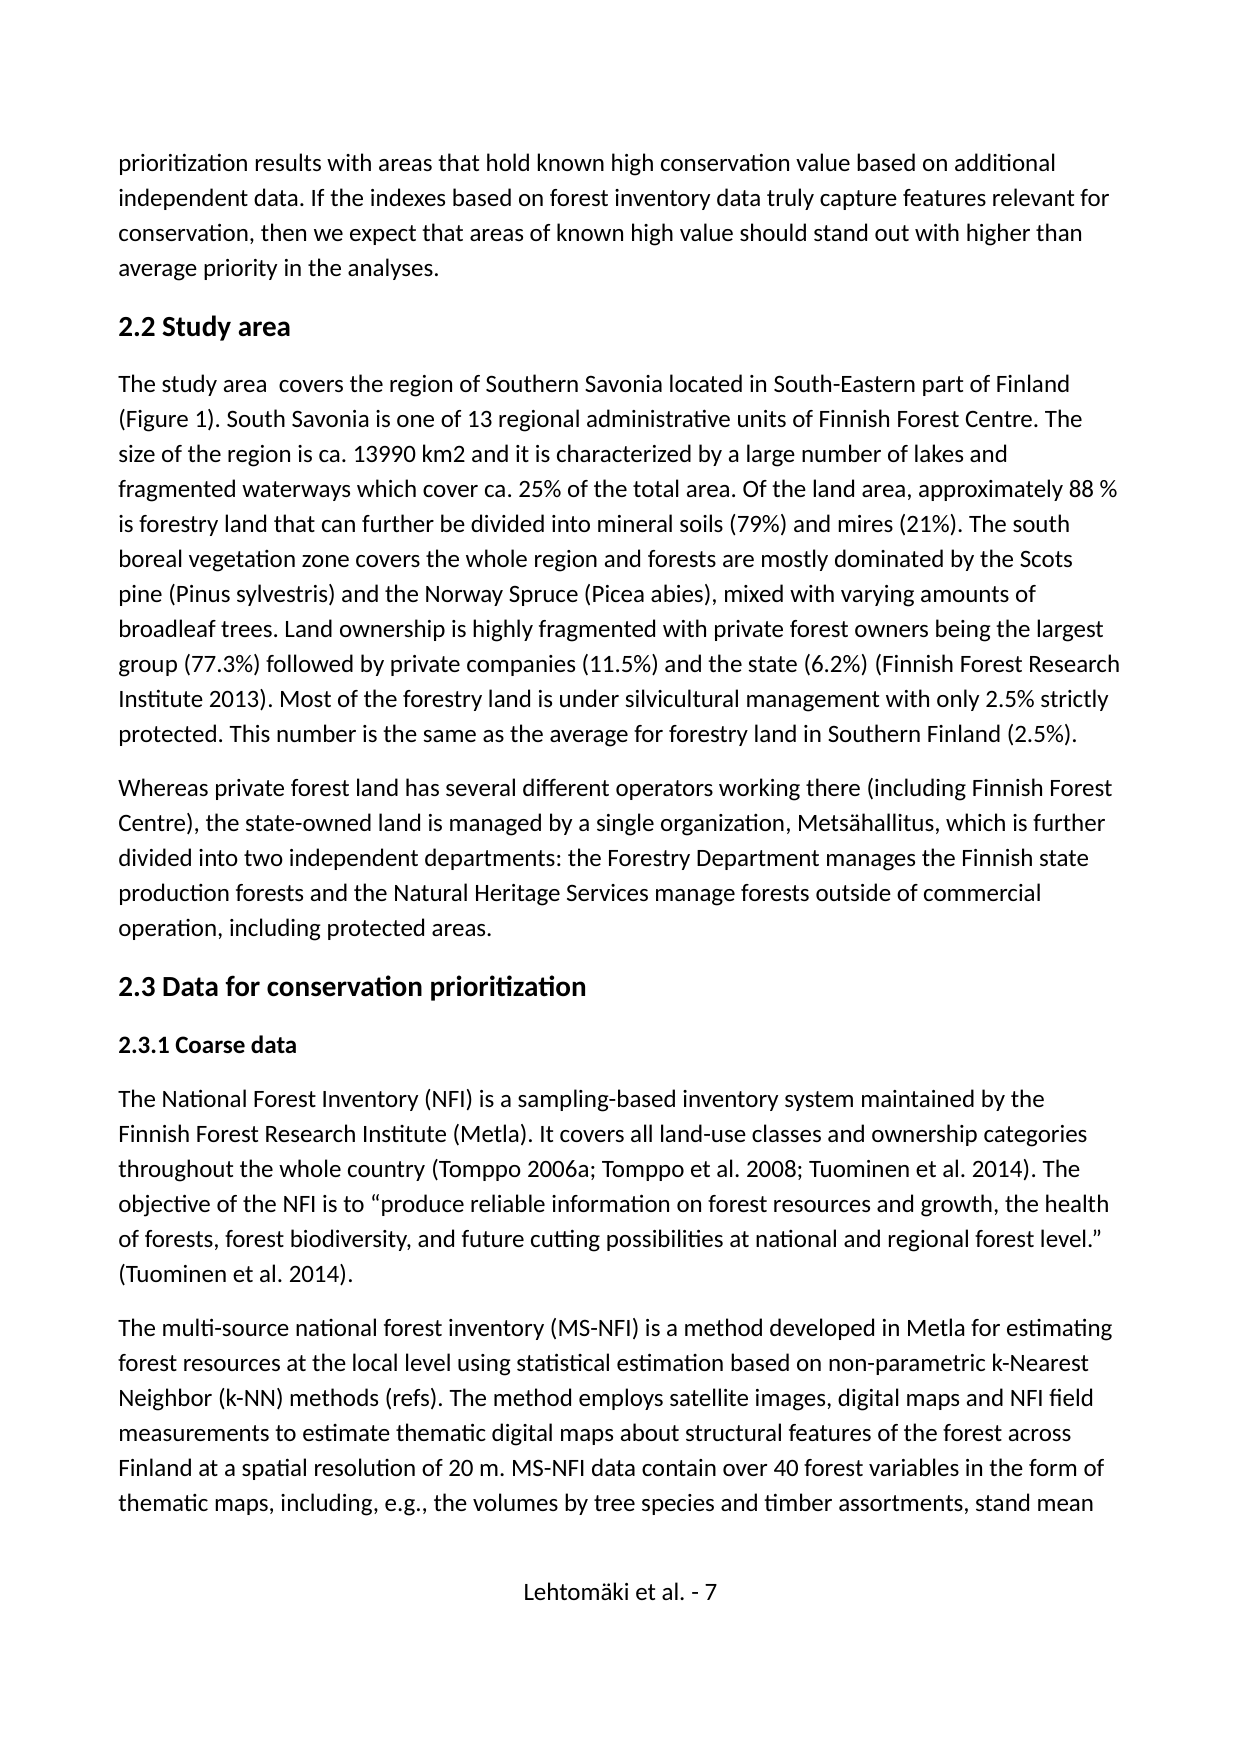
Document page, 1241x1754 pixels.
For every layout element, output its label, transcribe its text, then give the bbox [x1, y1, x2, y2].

subtitle 2.2 Study area [118, 308, 1122, 344]
text The multi-source national forest inventory (MS-NFI) is a method developed in Metla for estimating forest resources at the local level using statistical estimation based on non-parametric k-Nearest Neighbor (k-NN) methods (refs). The method employs satellite images, digital maps and NFI field measurements to estimate thematic digital maps about structural features of the forest across Finland at a spatial resolution of 20 m. MS-NFI data contain over 40 forest variables in the form of thematic maps, including, e.g., the volumes by tree species and timber assortments, stand mean [118, 1312, 1122, 1517]
text Whereas private forest land has several different operators working there (including Finnish Forest Centre), the state-owned land is managed by a single organization, Metsähallitus, which is further divided into two independent departments: the Forestry Department manages the Finnish state production forests and the Natural Heritage Services manage forests outside of commercial operation, including protected areas. [118, 772, 1122, 942]
subtitle 2.3.1 Coarse data [118, 1029, 1122, 1060]
text The National Forest Inventory (NFI) is a sampling-based inventory system maintained by the Finnish Forest Research Institute (Metla). It covers all land-use classes and ownership categories throughout the whole country (Tomppo 2006a; Tomppo et al. 2008; Tuominen et al. 2014). The objective of the NFI is to “produce reliable information on forest resources and growth, the health of forests, forest biodiversity, and future cutting possibilities at national and regional forest level.” (Tuominen et al. 2014). [118, 1083, 1122, 1289]
subtitle 2.3 Data for conservation prioritization [118, 968, 1122, 1003]
text prioritization results with areas that hold known high conservation value based on additional independent data. If the indexes based on forest inventory data truly capture features relevant for conservation, then we expect that areas of known high value should stand out with higher than average priority in the analyses. [118, 148, 1122, 283]
text The study area covers the region of Southern Savonia located in South-Eastern part of Finland (Figure 1). South Savonia is one of 13 regional administrative units of Finnish Forest Centre. The size of the region is ca. 13990 km2 and it is characterized by a large number of lakes and fragmented waterways which cover ca. 25% of the total area. Of the land area, approximately 88 % is forestry land that can further be divided into mineral soils (79%) and mires (21%). The south boreal vegetation zone covers the whole region and forests are mostly dominated by the Scots pine (Pinus sylvestris) and the Norway Spruce (Picea abies), mixed with varying amounts of broadleaf trees. Land ownership is highly fragmented with private forest owners being the largest group (77.3%) followed by private companies (11.5%) and the state (6.2%) (Finnish Forest Research Institute 2013). Most of the forestry land is under silvicultural management with only 2.5% strictly protected. This number is the same as the average for forestry land in Southern Finland (2.5%). [118, 368, 1122, 749]
